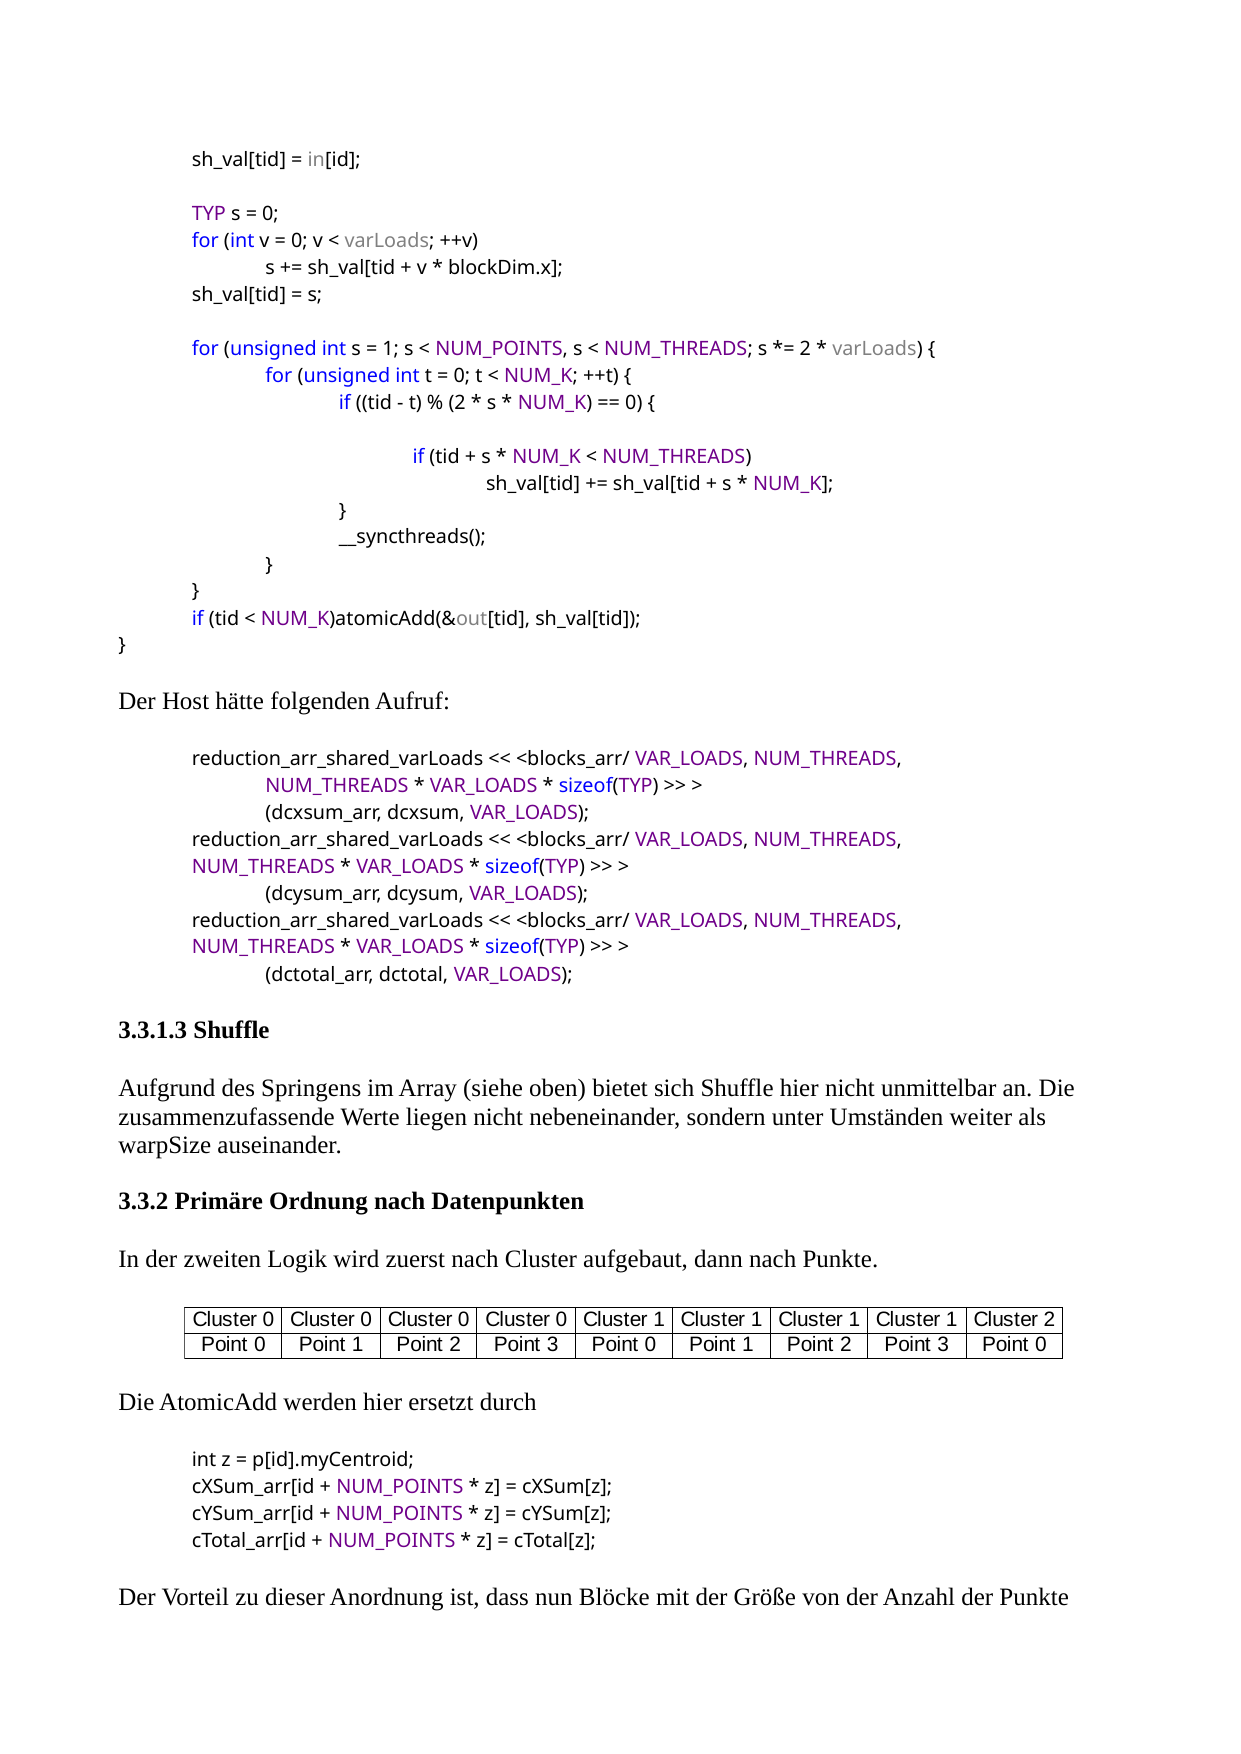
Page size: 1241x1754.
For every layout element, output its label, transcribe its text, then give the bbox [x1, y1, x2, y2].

text sh_val[tid] += sh_val[tid + s * NUM_K]; [118, 469, 1122, 496]
text (dcxsum_arr, dcxsum, VAR_LOADS); [118, 798, 1122, 825]
text In der zweiten Logik wird zuerst nach Cluster aufgebaut, dann nach Punkte. [118, 1244, 1122, 1272]
text reduction_arr_shared_varLoads << <blocks_arr/ VAR_LOADS, NUM_THREADS, NUM_THREADS * VAR_LOADS * sizeof(TYP) >> > [118, 906, 1122, 960]
text 3.3.2 Primäre Ordnung nach Datenpunkten [118, 1186, 1122, 1215]
text sh_val[tid] = s; [118, 280, 1122, 307]
text Der Vorteil zu dieser Anordnung ist, dass nun Blöcke mit der Größe von der Anzahl der Punkte [118, 1582, 1122, 1610]
text cYSum_arr[id + NUM_POINTS * z] = cYSum[z]; [118, 1499, 1122, 1526]
text Der Host hätte folgenden Aufruf: [118, 686, 1122, 715]
text NUM_THREADS * VAR_LOADS * sizeof(TYP) >> > [118, 771, 1122, 798]
text (dctotal_arr, dctotal, VAR_LOADS); [118, 960, 1122, 987]
text for (unsigned int s = 1; s < NUM_POINTS, s < NUM_THREADS; s *= 2 * varLoads) { [118, 334, 1122, 361]
text if (tid < NUM_K)atomicAdd(&out[tid], sh_val[tid]); [118, 604, 1122, 631]
text int z = p[id].myCentroid; [118, 1445, 1122, 1472]
text (dcysum_arr, dcysum, VAR_LOADS); [118, 879, 1122, 906]
text reduction_arr_shared_varLoads << <blocks_arr/ VAR_LOADS, NUM_THREADS, NUM_THREADS * VAR_LOADS * sizeof(TYP) >> > [118, 825, 1122, 879]
text Die AtomicAdd werden hier ersetzt durch [118, 1387, 1122, 1416]
text if ((tid - t) % (2 * s * NUM_K) == 0) { [118, 388, 1122, 415]
text reduction_arr_shared_varLoads << <blocks_arr/ VAR_LOADS, NUM_THREADS, [118, 744, 1122, 771]
text sh_val[tid] = in[id]; [118, 145, 1122, 172]
text Aufgrund des Springens im Array (siehe oben) bietet sich Shuffle hier nicht unmittelbar an. Die zusammenzufassende Werte liegen nicht nebeneinander, sondern unter Umständen weiter als warpSize auseinander. [118, 1073, 1122, 1159]
text cXSum_arr[id + NUM_POINTS * z] = cXSum[z]; [118, 1472, 1122, 1499]
text for (int v = 0; v < varLoads; ++v) [118, 226, 1122, 253]
text } [118, 496, 1122, 523]
text if (tid + s * NUM_K < NUM_THREADS) [118, 442, 1122, 469]
text __syncthreads(); [118, 523, 1122, 550]
text for (unsigned int t = 0; t < NUM_K; ++t) { [118, 361, 1122, 388]
text s += sh_val[tid + v * blockDim.x]; [118, 253, 1122, 280]
text 3.3.1.3 Shuffle [118, 1016, 1122, 1044]
text TYP s = 0; [118, 199, 1122, 226]
text } [118, 631, 1122, 658]
text } [118, 550, 1122, 577]
text } [118, 577, 1122, 604]
text cTotal_arr[id + NUM_POINTS * z] = cTotal[z]; [118, 1526, 1122, 1553]
